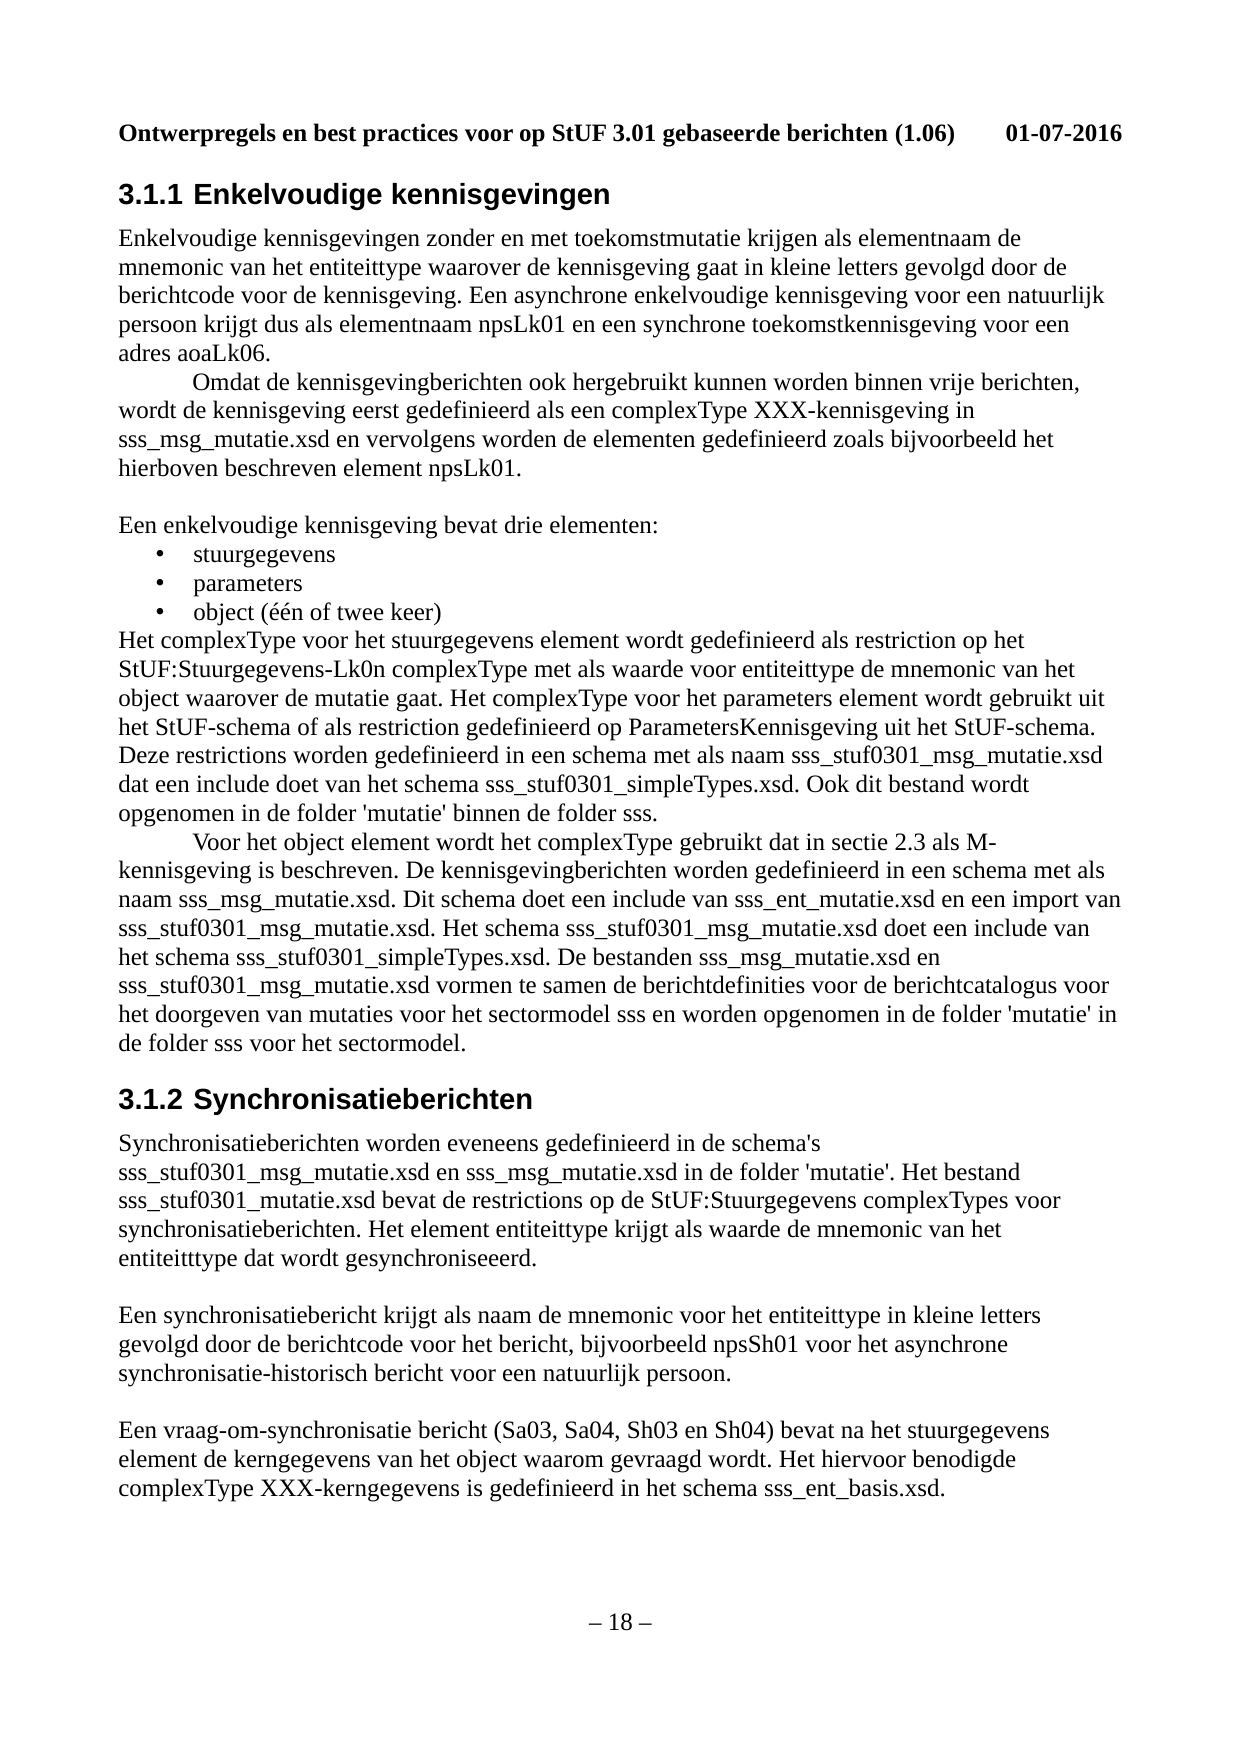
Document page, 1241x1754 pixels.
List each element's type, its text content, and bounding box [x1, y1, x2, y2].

list object (één of twee keer) [156, 597, 1122, 626]
text Het complexType voor het stuurgegevens element wordt gedefinieerd als restriction op het StUF:Stuurgegevens-Lk0n complexType met als waarde voor entiteittype de mnemonic van het object waarover de mutatie gaat. Het complexType voor het parameters element wordt gebruikt uit het StUF-schema of als restriction gedefinieerd op ParametersKennisgeving uit het StUF-schema. Deze restrictions worden gedefinieerd in een schema met als naam sss_stuf0301_msg_mutatie.xsd dat een include doet van het schema sss_stuf0301_simpleTypes.xsd. Ook dit bestand wordt opgenomen in de folder 'mutatie' binnen de folder sss. [118, 626, 1122, 827]
text Synchronisatieberichten worden eveneens gedefinieerd in de schema's sss_stuf0301_msg_mutatie.xsd en sss_msg_mutatie.xsd in de folder 'mutatie'. Het bestand sss_stuf0301_mutatie.xsd bevat de restrictions op de StUF:Stuurgegevens complexTypes voor synchronisatieberichten. Het element entiteittype krijgt als waarde de mnemonic van het entiteitttype dat wordt gesynchroniseeerd. [118, 1128, 1122, 1272]
text Een vraag-om-synchronisatie bericht (Sa03, Sa04, Sh03 en Sh04) bevat na het stuurgegevens element de kerngegevens van het object waarom gevraagd wordt. Het hiervoor benodigde complexType XXX-kerngegevens is gedefinieerd in het schema sss_ent_basis.xsd. [118, 1415, 1122, 1502]
list stuurgegevens [156, 539, 1122, 568]
text Voor het object element wordt het complexType gebruikt dat in sectie 2.3 als M-kennisgeving is beschreven. De kennisgevingberichten worden gedefinieerd in een schema met als naam sss_msg_mutatie.xsd. Dit schema doet een include van sss_ent_mutatie.xsd en een import van sss_stuf0301_msg_mutatie.xsd. Het schema sss_stuf0301_msg_mutatie.xsd doet een include van het schema sss_stuf0301_simpleTypes.xsd. De bestanden sss_msg_mutatie.xsd en sss_stuf0301_msg_mutatie.xsd vormen te samen de berichtdefinities voor de berichtcatalogus voor het doorgeven van mutaties voor het sectormodel sss en worden opgenomen in de folder 'mutatie' in de folder sss voor het sectormodel. [118, 827, 1122, 1057]
list parameters [156, 568, 1122, 597]
text Enkelvoudige kennisgevingen zonder en met toekomstmutatie krijgen als elementnaam de mnemonic van het entiteittype waarover de kennisgeving gaat in kleine letters gevolgd door de berichtcode voor de kennisgeving. Een asynchrone enkelvoudige kennisgeving voor een natuurlijk persoon krijgt dus als elementnaam npsLk01 en een synchrone toekomstkennisgeving voor een adres aoaLk06. [118, 223, 1122, 367]
subtitle Synchronisatieberichten [118, 1082, 1122, 1115]
subtitle Enkelvoudige kennisgevingen [118, 177, 1122, 211]
text Omdat de kennisgevingberichten ook hergebruikt kunnen worden binnen vrije berichten, wordt de kennisgeving eerst gedefinieerd als een complexType XXX-kennisgeving in sss_msg_mutatie.xsd en vervolgens worden de elementen gedefinieerd zoals bijvoorbeeld het hierboven beschreven element npsLk01. [118, 367, 1122, 482]
text Een enkelvoudige kennisgeving bevat drie elementen: [118, 511, 1122, 539]
text Een synchronisatiebericht krijgt als naam de mnemonic voor het entiteittype in kleine letters gevolgd door de berichtcode voor het bericht, bijvoorbeeld npsSh01 voor het asynchrone synchronisatie-historisch bericht voor een natuurlijk persoon. [118, 1300, 1122, 1387]
